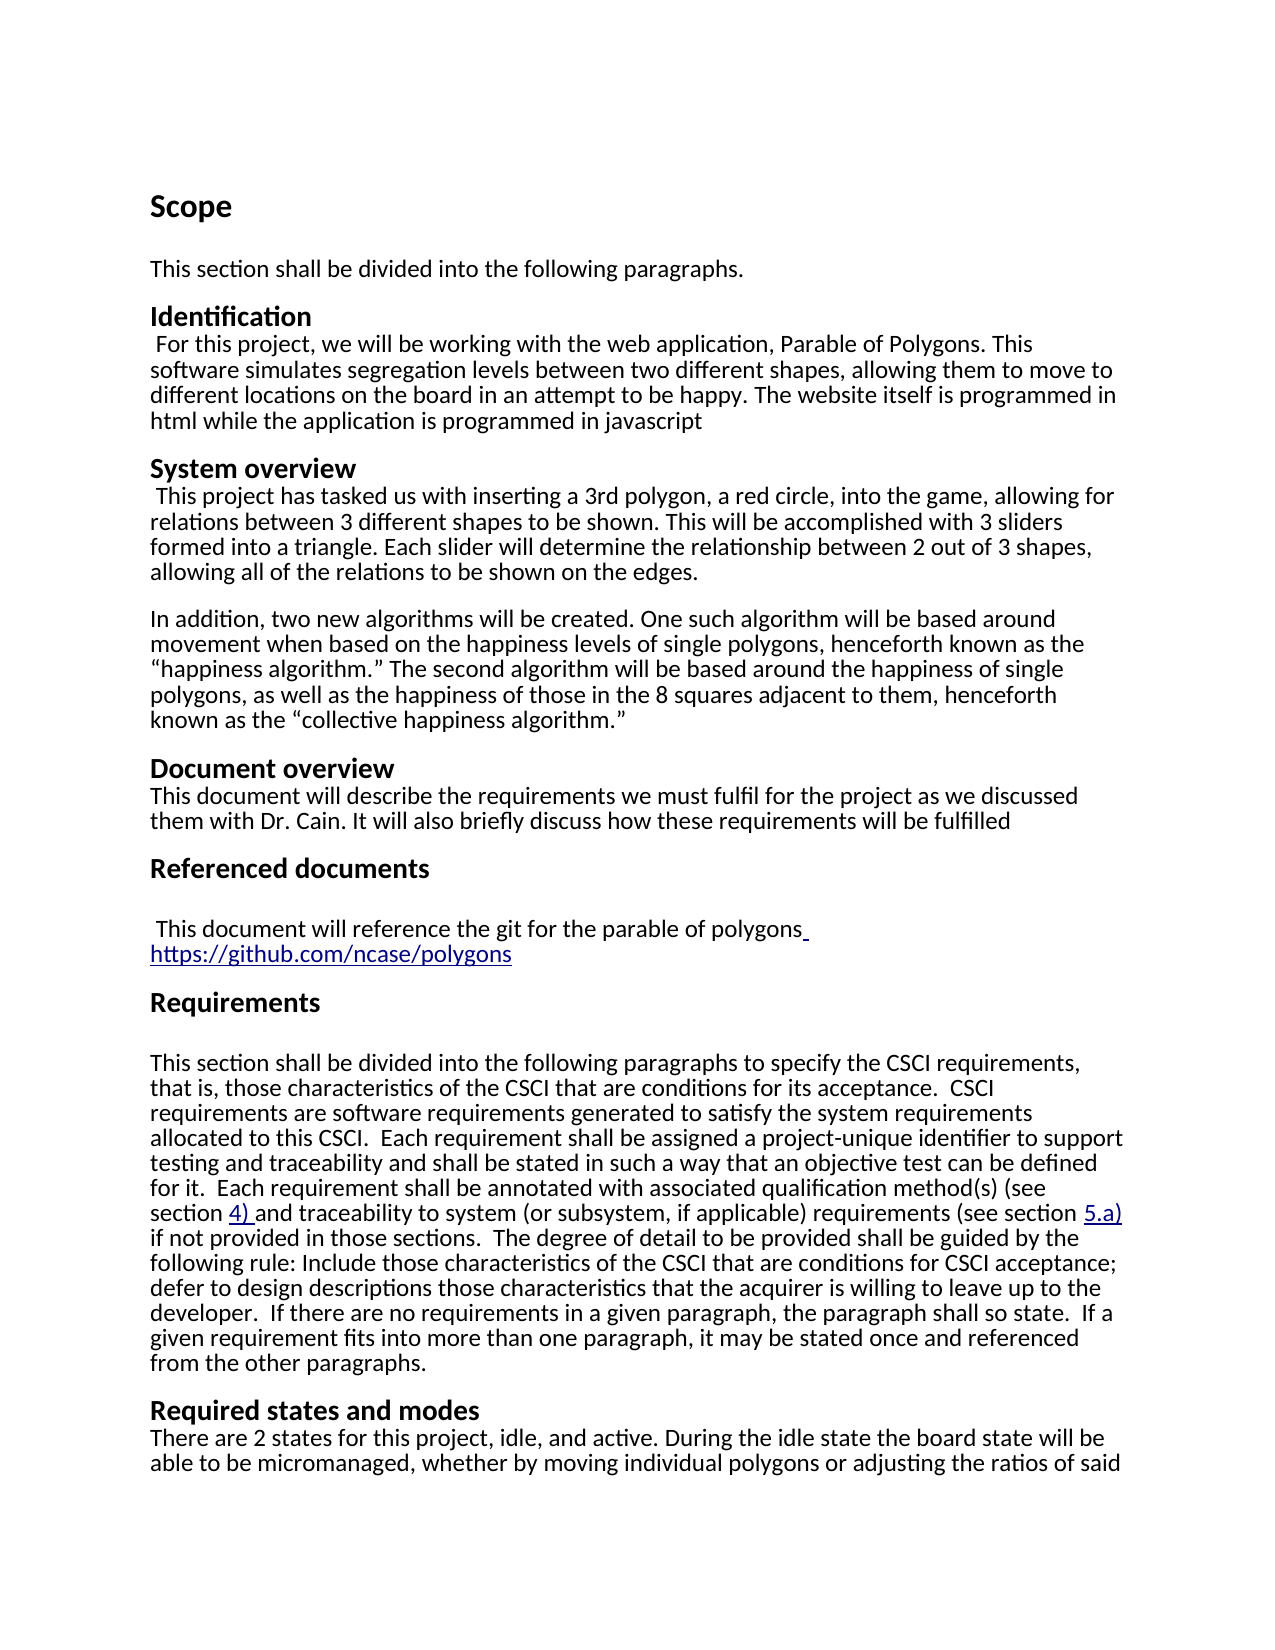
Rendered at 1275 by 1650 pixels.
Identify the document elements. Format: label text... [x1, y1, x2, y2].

text This document will describe the requirements we must fulfil for the project as we discussed them with Dr. Cain. It will also briefly discuss how these requirements will be fulfilled [150, 785, 1125, 835]
subtitle System overview [150, 457, 1125, 486]
subtitle Requirements [150, 990, 1125, 1053]
text For this project, we will be working with the web application, Parable of Polygons. This software simulates segregation levels between two different shapes, allowing them to move to different locations on the board in an attempt to be happy. The website itself is programmed in html while the application is programmed in javascript [150, 334, 1125, 435]
text This project has tasked us with inserting a 3rd polygon, a red circle, into the game, allowing for relations between 3 different shapes to be shown. This will be accomplished with 3 sliders formed into a triangle. Each slider will determine the relationship between 2 out of 3 shapes, allowing all of the relations to be shown on the edges. [150, 486, 1125, 587]
text In addition, two new algorithms will be created. One such algorithm will be based around movement when based on the happiness levels of single polygons, henceforth known as the “happiness algorithm.” The second algorithm will be based around the happiness of single polygons, as well as the happiness of those in the 8 squares adjacent to them, henceforth known as the “collective happiness algorithm.” [150, 608, 1125, 735]
subtitle Required states and modes [150, 1399, 1125, 1428]
subtitle Scope [150, 192, 1125, 259]
subtitle Identification [150, 305, 1125, 334]
text This section shall be divided into the following paragraphs. [150, 259, 1125, 284]
text This section shall be divided into the following paragraphs to specify the CSCI requirements, that is, those characteristics of the CSCI that are conditions for its acceptance. CSCI requirements are software requirements generated to satisfy the system requirements allocated to this CSCI. Each requirement shall be assigned a project-unique identifier to support testing and traceability and shall be stated in such a way that an objective test can be defined for it. Each requirement shall be annotated with associated qualification method(s) (see section 4) and traceability to system (or subsystem, if applicable) requirements (see section 5.a) if not provided in those sections. The degree of detail to be provided shall be guided by the following rule: Include those characteristics of the CSCI that are conditions for CSCI acceptance; defer to design descriptions those characteristics that the acquirer is willing to leave up to the developer. If there are no requirements in a given paragraph, the paragraph shall so state. If a given requirement fits into more than one paragraph, it may be stated once and referenced from the other paragraphs. [150, 1053, 1125, 1378]
text This document will reference the git for the parable of polygons https://github.com/ncase/polygons [150, 919, 1125, 969]
subtitle Referenced documents [150, 856, 1125, 919]
subtitle Document overview [150, 756, 1125, 785]
text There are 2 states for this project, idle, and active. During the idle state the board state will be able to be micromanaged, whether by moving individual polygons or adjusting the ratios of said [150, 1428, 1125, 1478]
